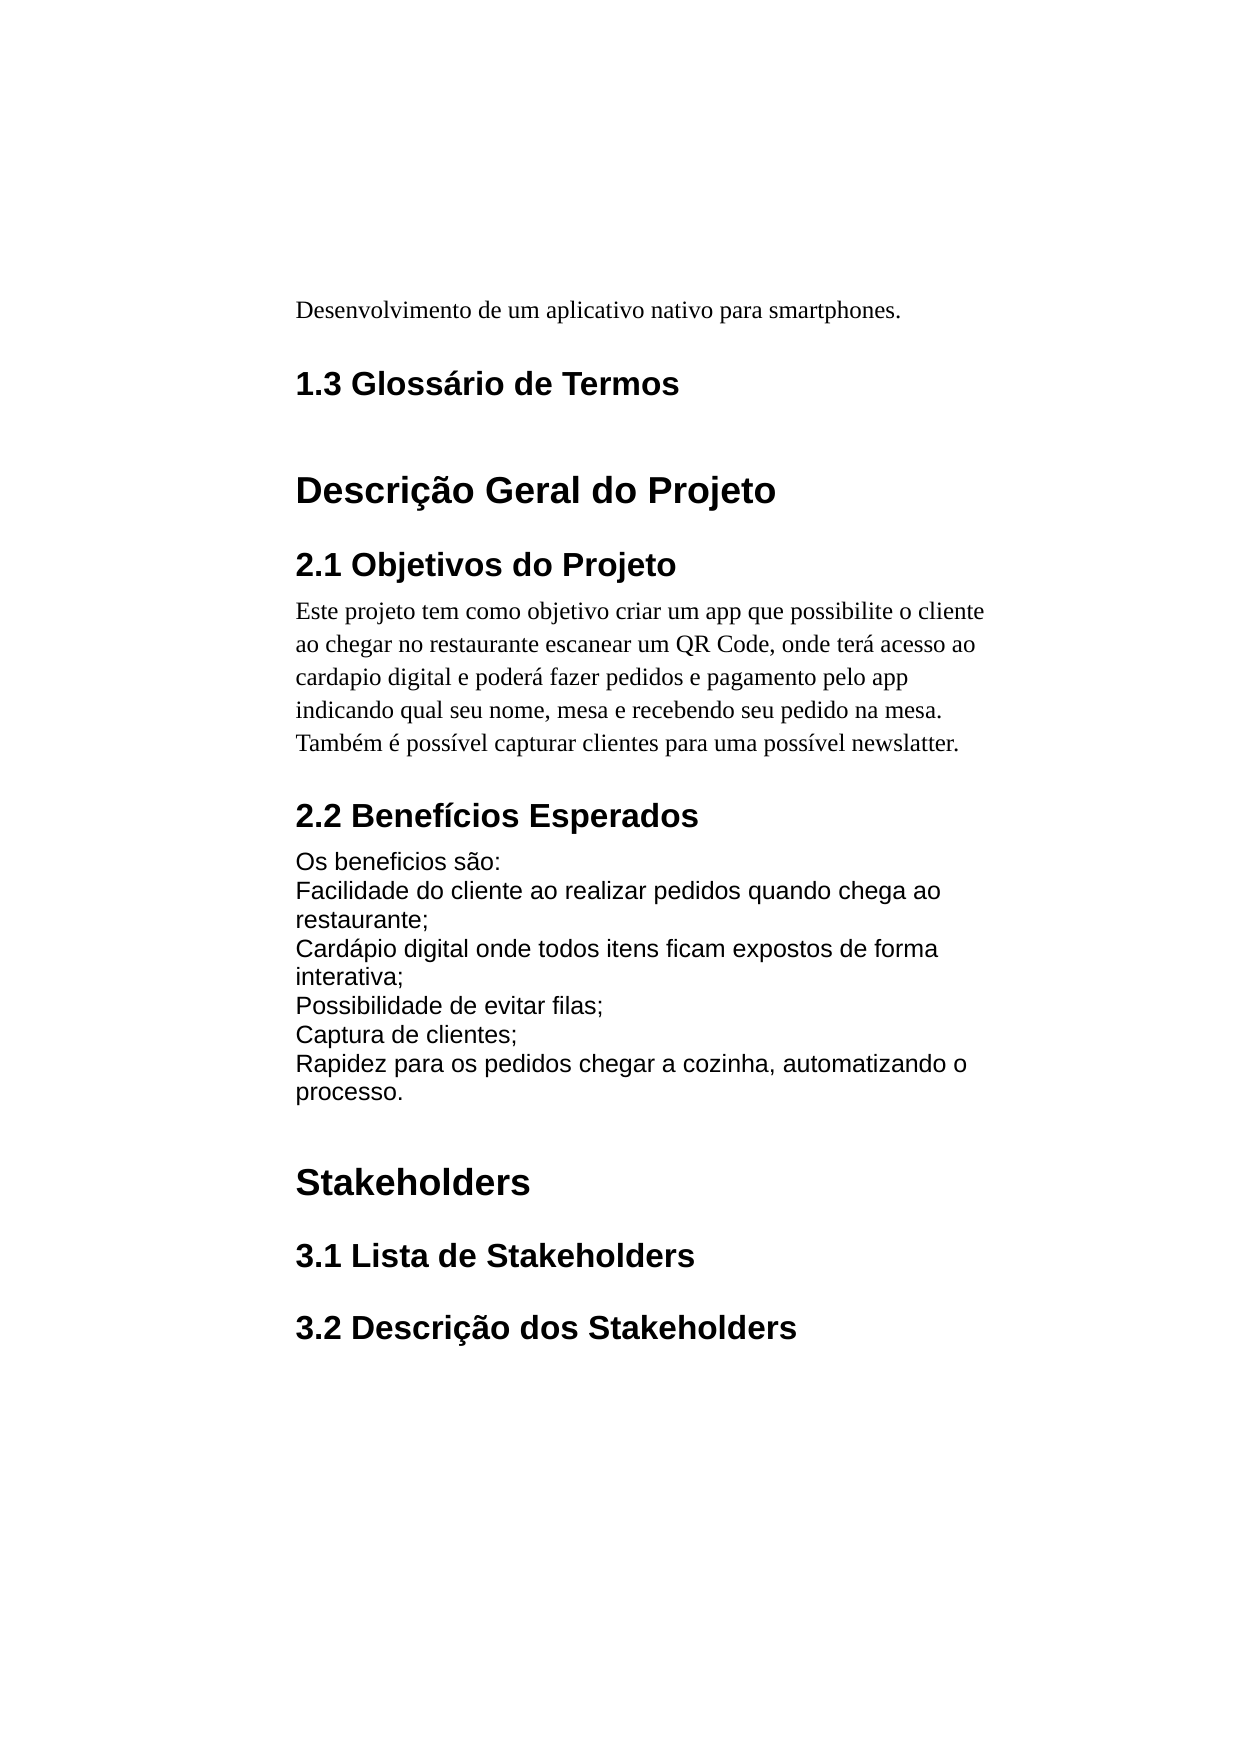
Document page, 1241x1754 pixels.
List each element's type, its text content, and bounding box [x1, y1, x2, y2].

text Desenvolvimento de um aplicativo nativo para smartphones. [295, 295, 1004, 324]
text Possibilidade de evitar filas; [295, 991, 1004, 1020]
text Captura de clientes; [295, 1020, 1004, 1048]
subtitle 3.1 Lista de Stakeholders [295, 1236, 1004, 1275]
subtitle 2.2 Benefícios Esperados [295, 796, 1004, 835]
text Este projeto tem como objetivo criar um app que possibilite o cliente ao chegar no restaurante escanear um QR Code, onde terá acesso ao cardapio digital e poderá fazer pedidos e pagamento pelo app indicando qual seu nome, mesa e recebendo seu pedido na mesa. Também é possível capturar clientes para uma possível newslatter. [295, 596, 1004, 757]
text Facilidade do cliente ao realizar pedidos quando chega ao restaurante; [295, 876, 1004, 933]
text Cardápio digital onde todos itens ficam expostos de forma interativa; [295, 933, 1004, 991]
text Os beneficios são: [295, 847, 1004, 876]
text Rapidez para os pedidos chegar a cozinha, automatizando o processo. [295, 1048, 1004, 1106]
subtitle 1.3 Glossário de Termos [295, 364, 1004, 402]
subtitle Stakeholders [295, 1160, 1004, 1203]
subtitle 3.2 Descrição dos Stakeholders [295, 1308, 1004, 1346]
subtitle 2.1 Objetivos do Projeto [295, 545, 1004, 583]
subtitle Descrição Geral do Projeto [295, 468, 1004, 512]
